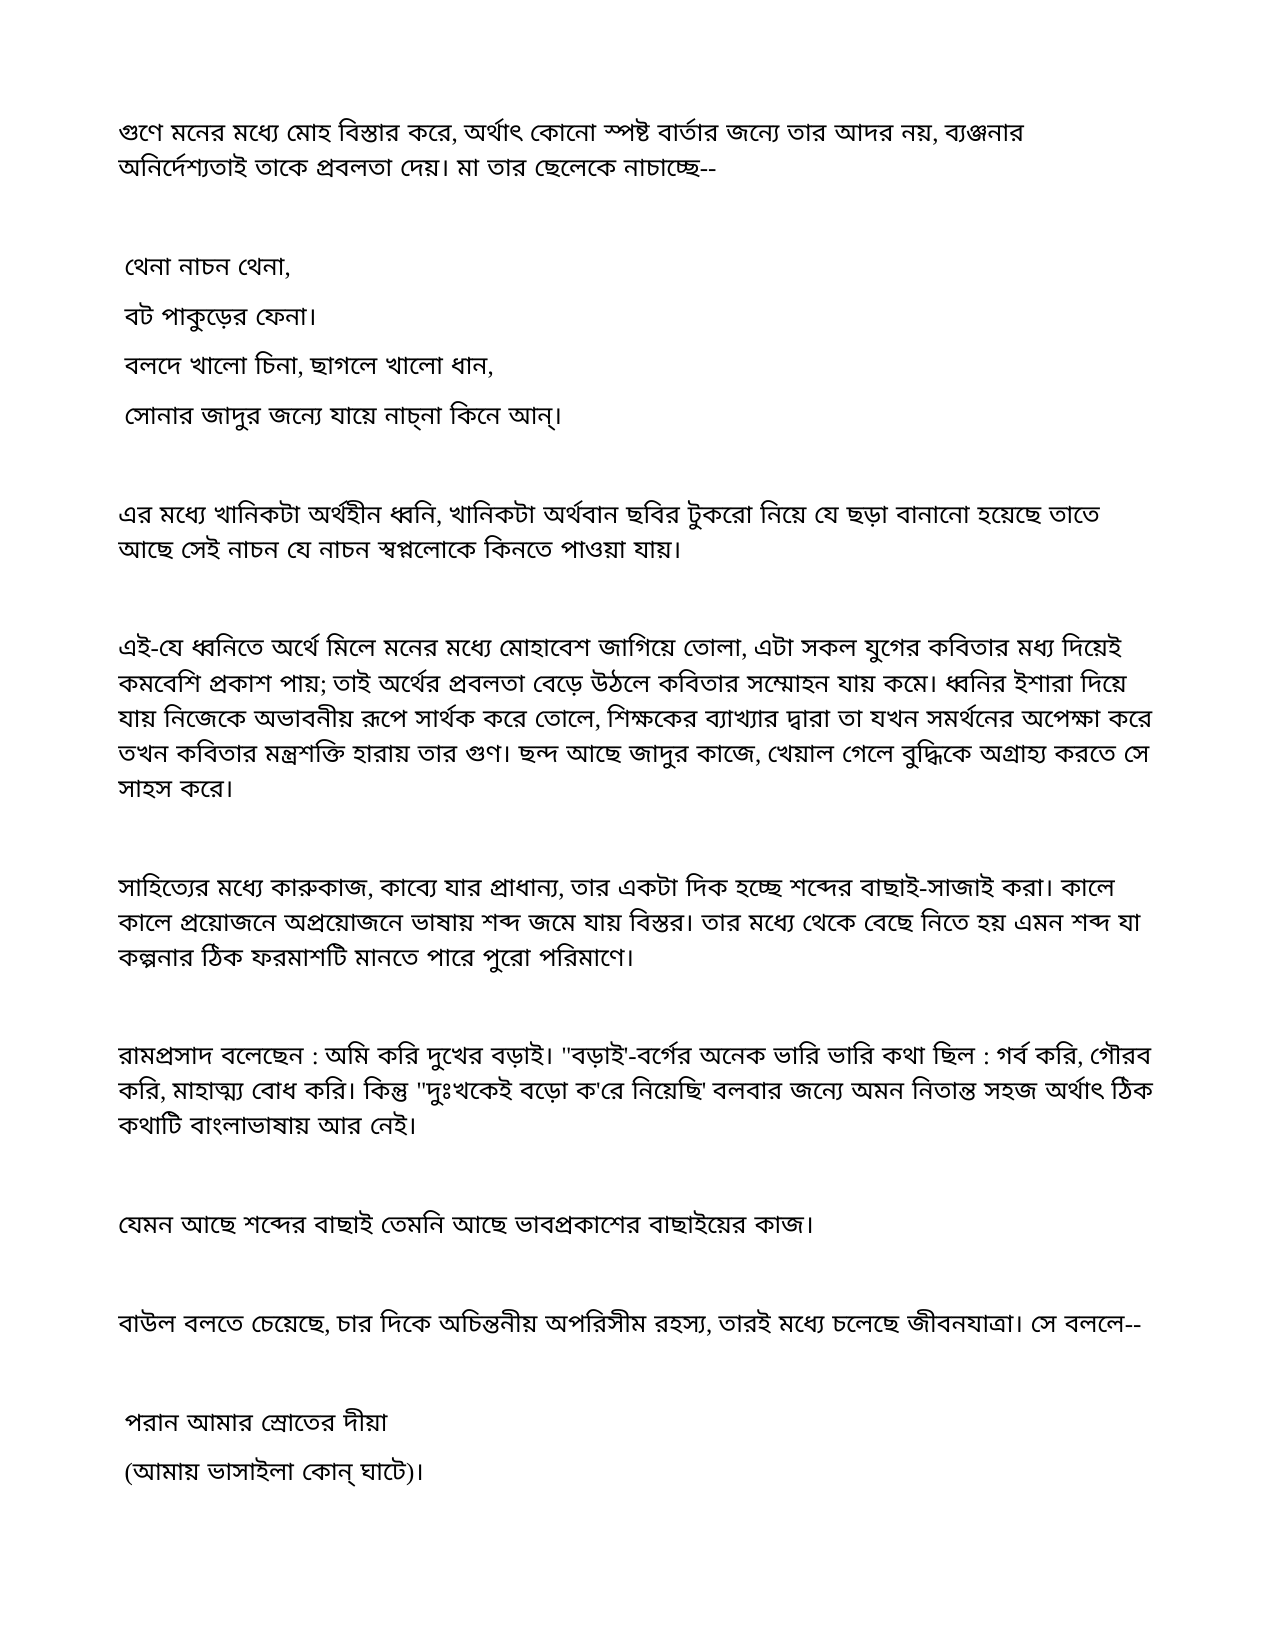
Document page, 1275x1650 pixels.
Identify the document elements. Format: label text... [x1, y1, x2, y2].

text গুণে মনের মধ্যে মোহ বিস্তার করে, অর্থাৎ কোনো স্পষ্ট বার্তার জন্যে তার আদর নয়, ব্যঞ্জনার অনির্দেশ্যতাই তাকে প্রবলতা দেয়। মা তার ছেলেকে নাচাচ্ছে-- [118, 118, 1157, 182]
text সাহিত্যের মধ্যে কারুকাজ, কাব্যে যার প্রাধান্য, তার একটা দিক হচ্ছে শব্দের বাছাই-সাজাই করা। কালে কালে প্রয়োজনে অপ্রয়োজনে ভাষায় শব্দ জমে যায় বিস্তর। তার মধ্যে থেকে বেছে নিতে হয় এমন শব্দ যা কল্পনার ঠিক ফরমাশটি মানতে পারে পুরো পরিমাণে। [118, 873, 1157, 972]
text এই-যে ধ্বনিতে অর্থে মিলে মনের মধ্যে মোহাবেশ জাগিয়ে তোলা, এটা সকল যুগের কবিতার মধ্য দিয়েই কমবেশি প্রকাশ পায়; তাই অর্থের প্রবলতা বেড়ে উঠলে কবিতার সম্মোহন যায় কমে। ধ্বনির ইশারা দিয়ে যায় নিজেকে অভাবনীয় রূপে সার্থক করে তোলে, শিক্ষকের ব্যাখ্যার দ্বারা তা যখন সমর্থনের অপেক্ষা করে তখন কবিতার মন্ত্রশক্তি হারায় তার গুণ। ছন্দ আছে জাদুর কাজে, খেয়াল গেলে বুদ্ধিকে অগ্রাহ্য করতে সে সাহস করে। [118, 633, 1157, 803]
text বাউল বলতে চেয়েছে, চার দিকে অচিন্তনীয় অপরিসীম রহস্য, তারই মধ্যে চলেছে জীবনযাত্রা। সে বললে-- [118, 1309, 1157, 1338]
text রামপ্রসাদ বলেছেন : অমি করি দুখের বড়াই। "বড়াই'-বর্গের অনেক ভারি ভারি কথা ছিল : গর্ব করি, গৌরব করি, মাহাত্ম্য বোধ করি। কিন্তু "দুঃখকেই বড়ো ক'রে নিয়েছি' বলবার জন্যে অমন নিতান্ত সহজ অর্থাৎ ঠিক কথাটি বাংলাভাষায় আর নেই। [118, 1041, 1157, 1141]
text বট পাকুড়ের ফেনা। [118, 302, 1157, 331]
text (আমায় ভাসাইলা কোন্‌ ঘাটে)। [118, 1457, 1157, 1487]
text থেনা নাচন থেনা, [118, 252, 1157, 281]
text এর মধ্যে খানিকটা অর্থহীন ধ্বনি, খানিকটা অর্থবান ছবির টুকরো নিয়ে যে ছড়া বানানো হয়েছে তাতে আছে সেই নাচন যে নাচন স্বপ্নলোকে কিনতে পাওয়া যায়। [118, 500, 1157, 564]
text সোনার জাদুর জন্যে যায়ে নাচ্‌না কিনে আন্‌। [118, 401, 1157, 430]
text বলদে খালো চিনা, ছাগলে খালো ধান, [118, 351, 1157, 381]
text পরান আমার স্রোতের দীয়া [118, 1408, 1157, 1437]
text যেমন আছে শব্দের বাছাই তেমনি আছে ভাবপ্রকাশের বাছাইয়ের কাজ। [118, 1210, 1157, 1239]
